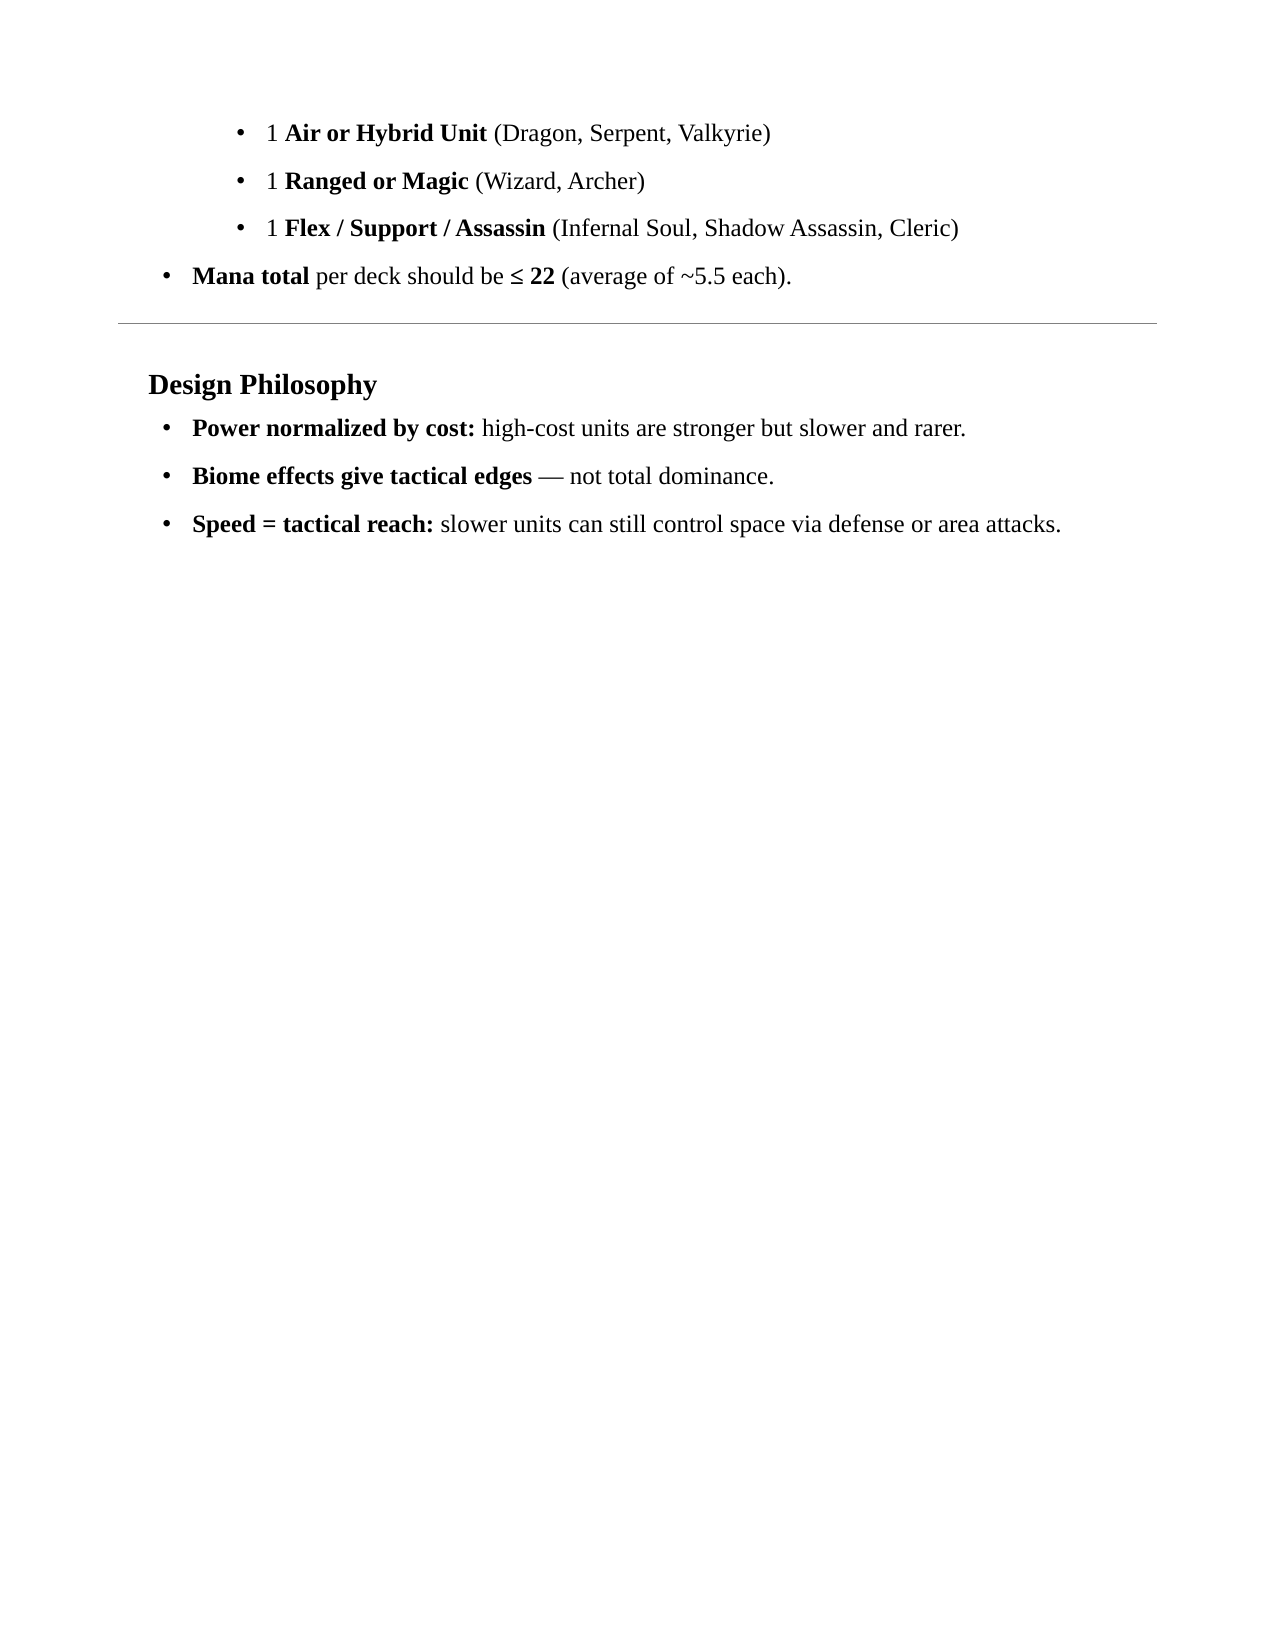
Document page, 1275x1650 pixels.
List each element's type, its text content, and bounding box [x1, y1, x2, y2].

list 1 Air or Hybrid Unit (Dragon, Serpent, Valkyrie) [236, 118, 1157, 147]
list 1 Flex / Support / Assassin (Infernal Soul, Shadow Assassin, Cleric) [236, 213, 1157, 242]
list 1 Ranged or Magic (Wizard, Archer) [236, 166, 1157, 194]
list Speed = tactical reach: slower units can still control space via defense or area attacks. [162, 509, 1157, 537]
list Biome effects give tactical edges — not total dominance. [162, 461, 1157, 490]
list Power normalized by cost: high-cost units are stronger but slower and rarer. [162, 413, 1157, 442]
subtitle 🎯 Design Philosophy [118, 367, 1157, 401]
list Mana total per deck should be ≤ 22 (average of ~5.5 each). [162, 261, 1157, 290]
